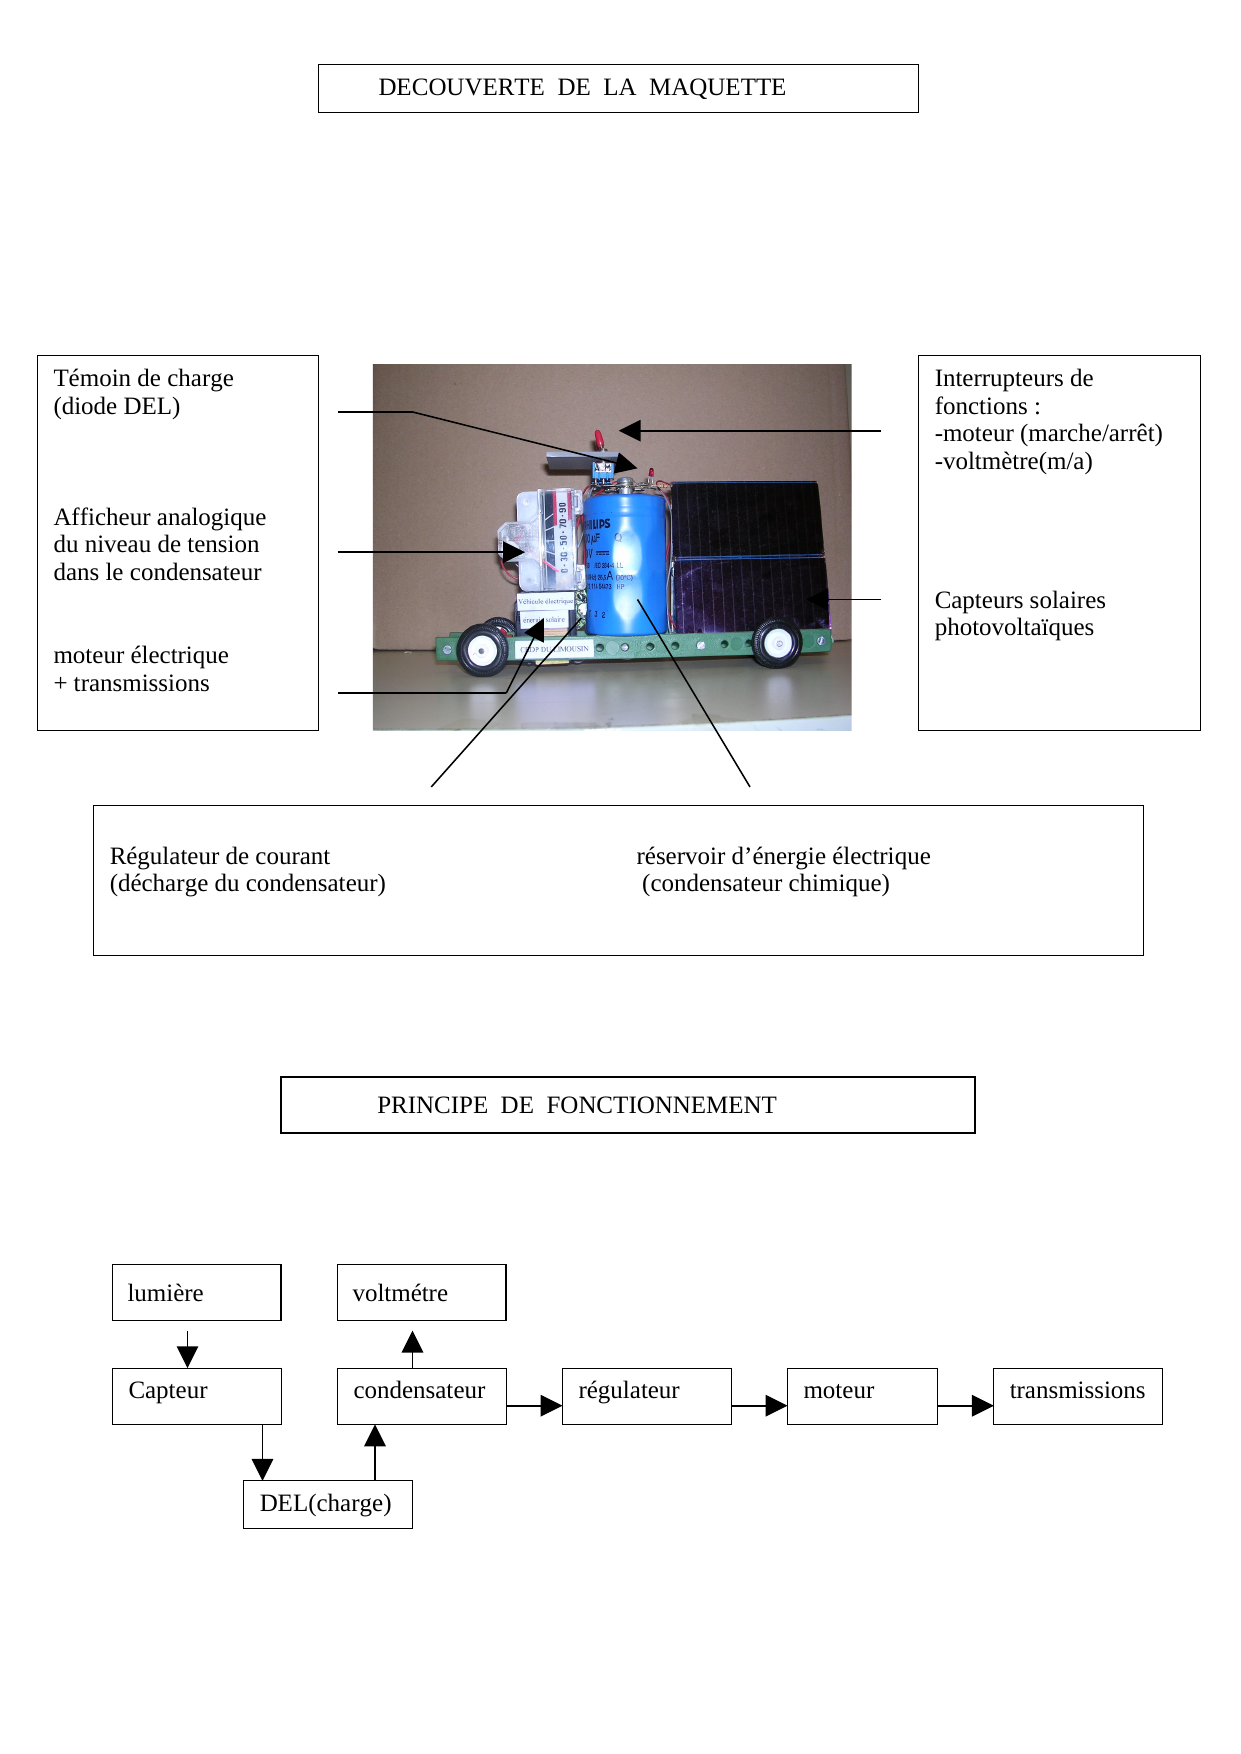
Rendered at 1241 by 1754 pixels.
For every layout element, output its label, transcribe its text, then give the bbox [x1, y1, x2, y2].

text Afficheur analogique [53, 503, 303, 530]
text (diode DEL) [53, 392, 303, 419]
text transmissions [1009, 1377, 1147, 1404]
text -moteur (marche/arrêt) [934, 419, 1184, 447]
text Capteur [128, 1377, 265, 1404]
text dans le condensateur [53, 558, 303, 586]
text DEL(charge) [259, 1489, 397, 1517]
text photovoltaïques [934, 613, 1184, 641]
text du niveau de tension [53, 530, 303, 558]
text Interrupteurs de fonctions : [934, 364, 1184, 419]
text -voltmètre(m/a) [934, 447, 1184, 475]
text Témoin de charge [53, 364, 303, 392]
text DECOUVERTE DE LA MAQUETTE [334, 73, 903, 101]
text moteur électrique [53, 641, 303, 669]
text (décharge du condensateur) (condensateur chimique) [109, 869, 1128, 897]
text condensateur [353, 1377, 490, 1404]
text Capteurs solaires [934, 586, 1184, 613]
text + transmissions [53, 669, 303, 697]
text régulateur [578, 1377, 715, 1404]
picture [372, 364, 852, 731]
text Régulateur de courant réservoir d’énergie électrique [109, 842, 1128, 869]
text moteur [803, 1377, 922, 1404]
